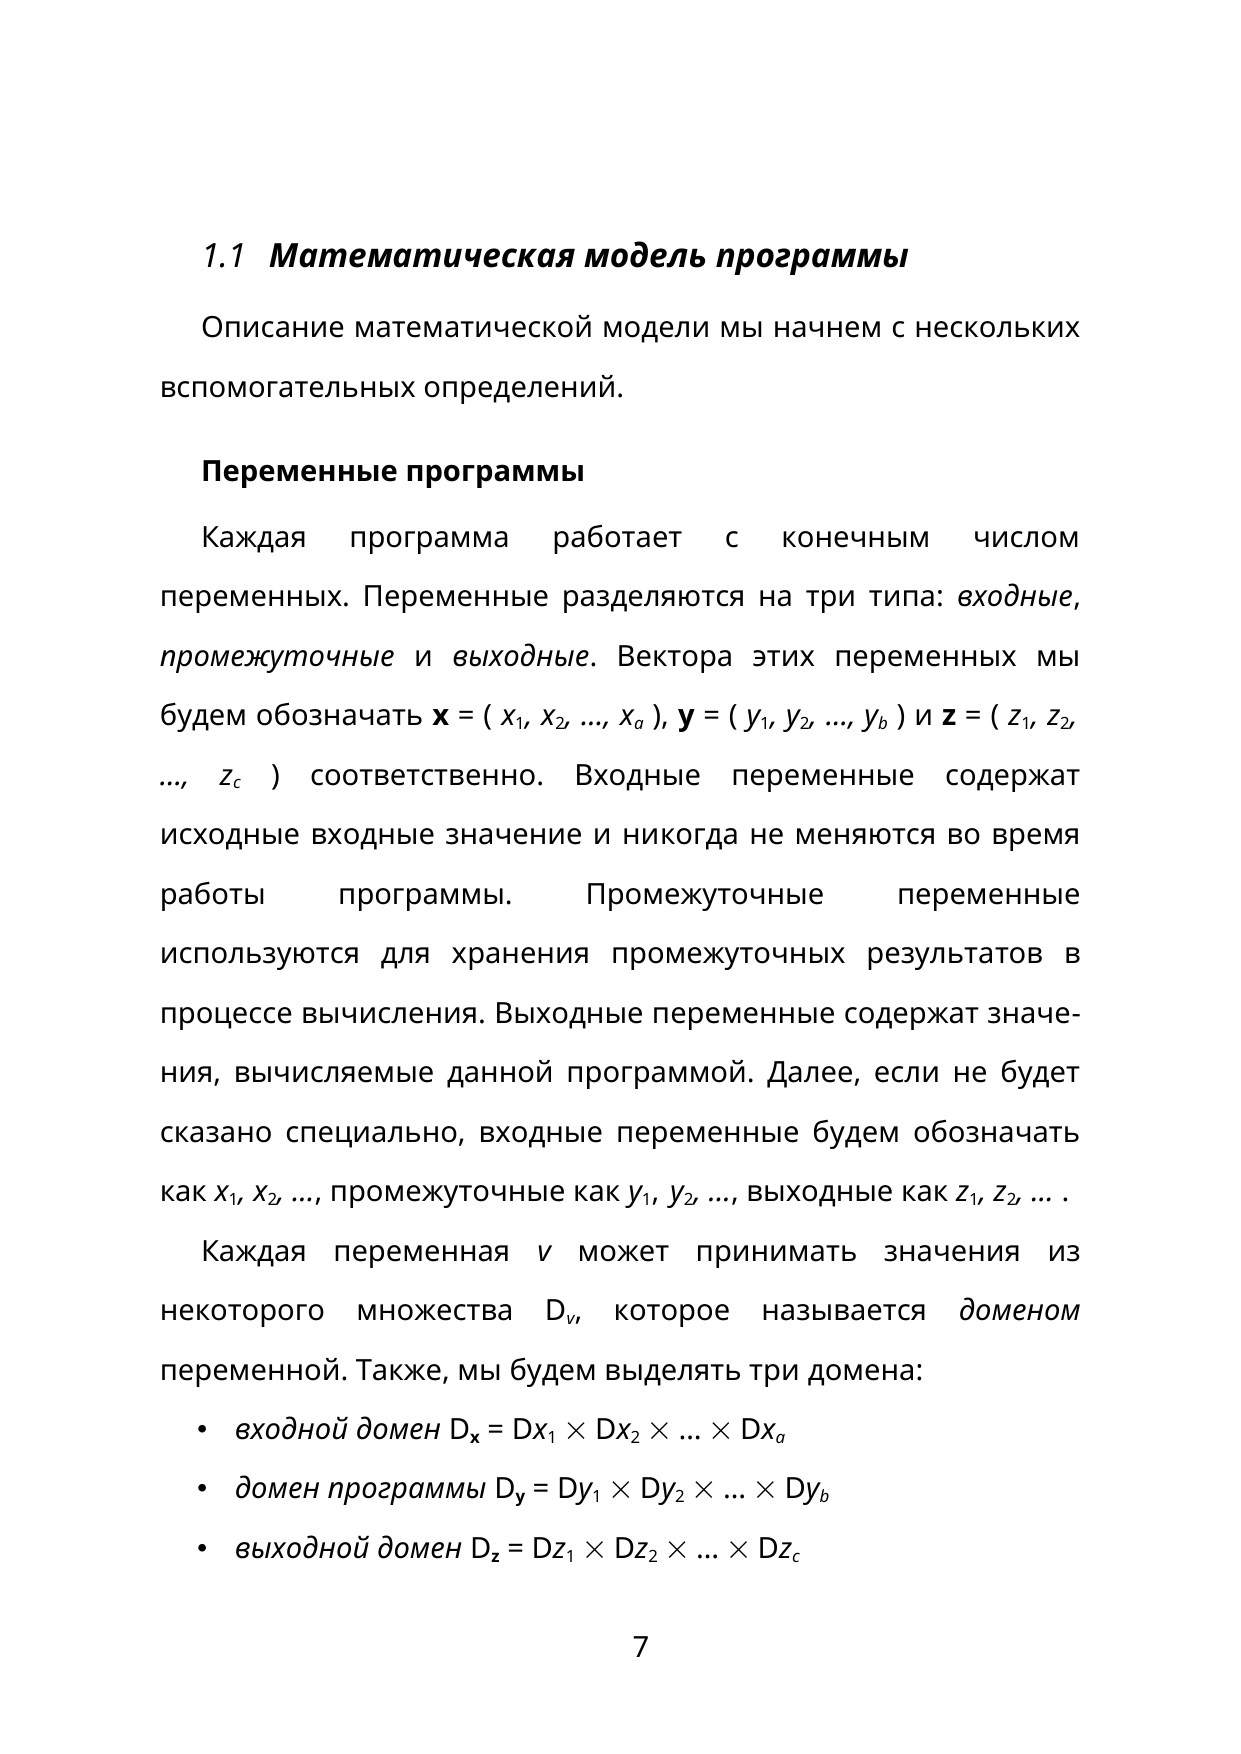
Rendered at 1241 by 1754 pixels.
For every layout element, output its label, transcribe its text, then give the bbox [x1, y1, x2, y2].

list входной домен Dx = Dx1  Dx2  …  Dxa [197, 1408, 1081, 1448]
text Каждая переменная v может принимать значения из некоторого множества Dv, которое называется доменом переменной. Также, мы будем выделять три домена: [159, 1230, 1081, 1388]
text Каждая программа работает с конечным числом переменных. Переменные разделяются на три типа: входные, промежуточные и выходные. Вектора этих переменных мы будем обозначать x = ( x1, x2, …, xa ), y = ( y1, y2, …, yb ) и z = ( z1, z2, …, zc ) соответственно. Входные переменные содержат исходные входные значение и ни­когда не меняются во время работы программы. Промежуточные переменные используются для хранения промежуточных результа­тов в процессе вычисления. Выходные переменные содержат значе­ния, вычисляемые данной программой. Далее, если не будет сказа­но специально, входные переменные будем обозначать как x1, x2, …, промежуточные как y1, y2, …, выходные как z1, z2, … . [159, 516, 1081, 1210]
subtitle Переменные программы [159, 450, 1081, 490]
text Описание математической модели мы начнем с нескольких вспомогательных определений. [159, 306, 1081, 406]
list выходной домен Dz = Dz1  Dz2  …  Dzc [197, 1527, 1081, 1567]
list домен программы Dy = Dy1  Dy2  …  Dyb [197, 1468, 1081, 1507]
subtitle Математическая модель программы [159, 232, 1081, 277]
